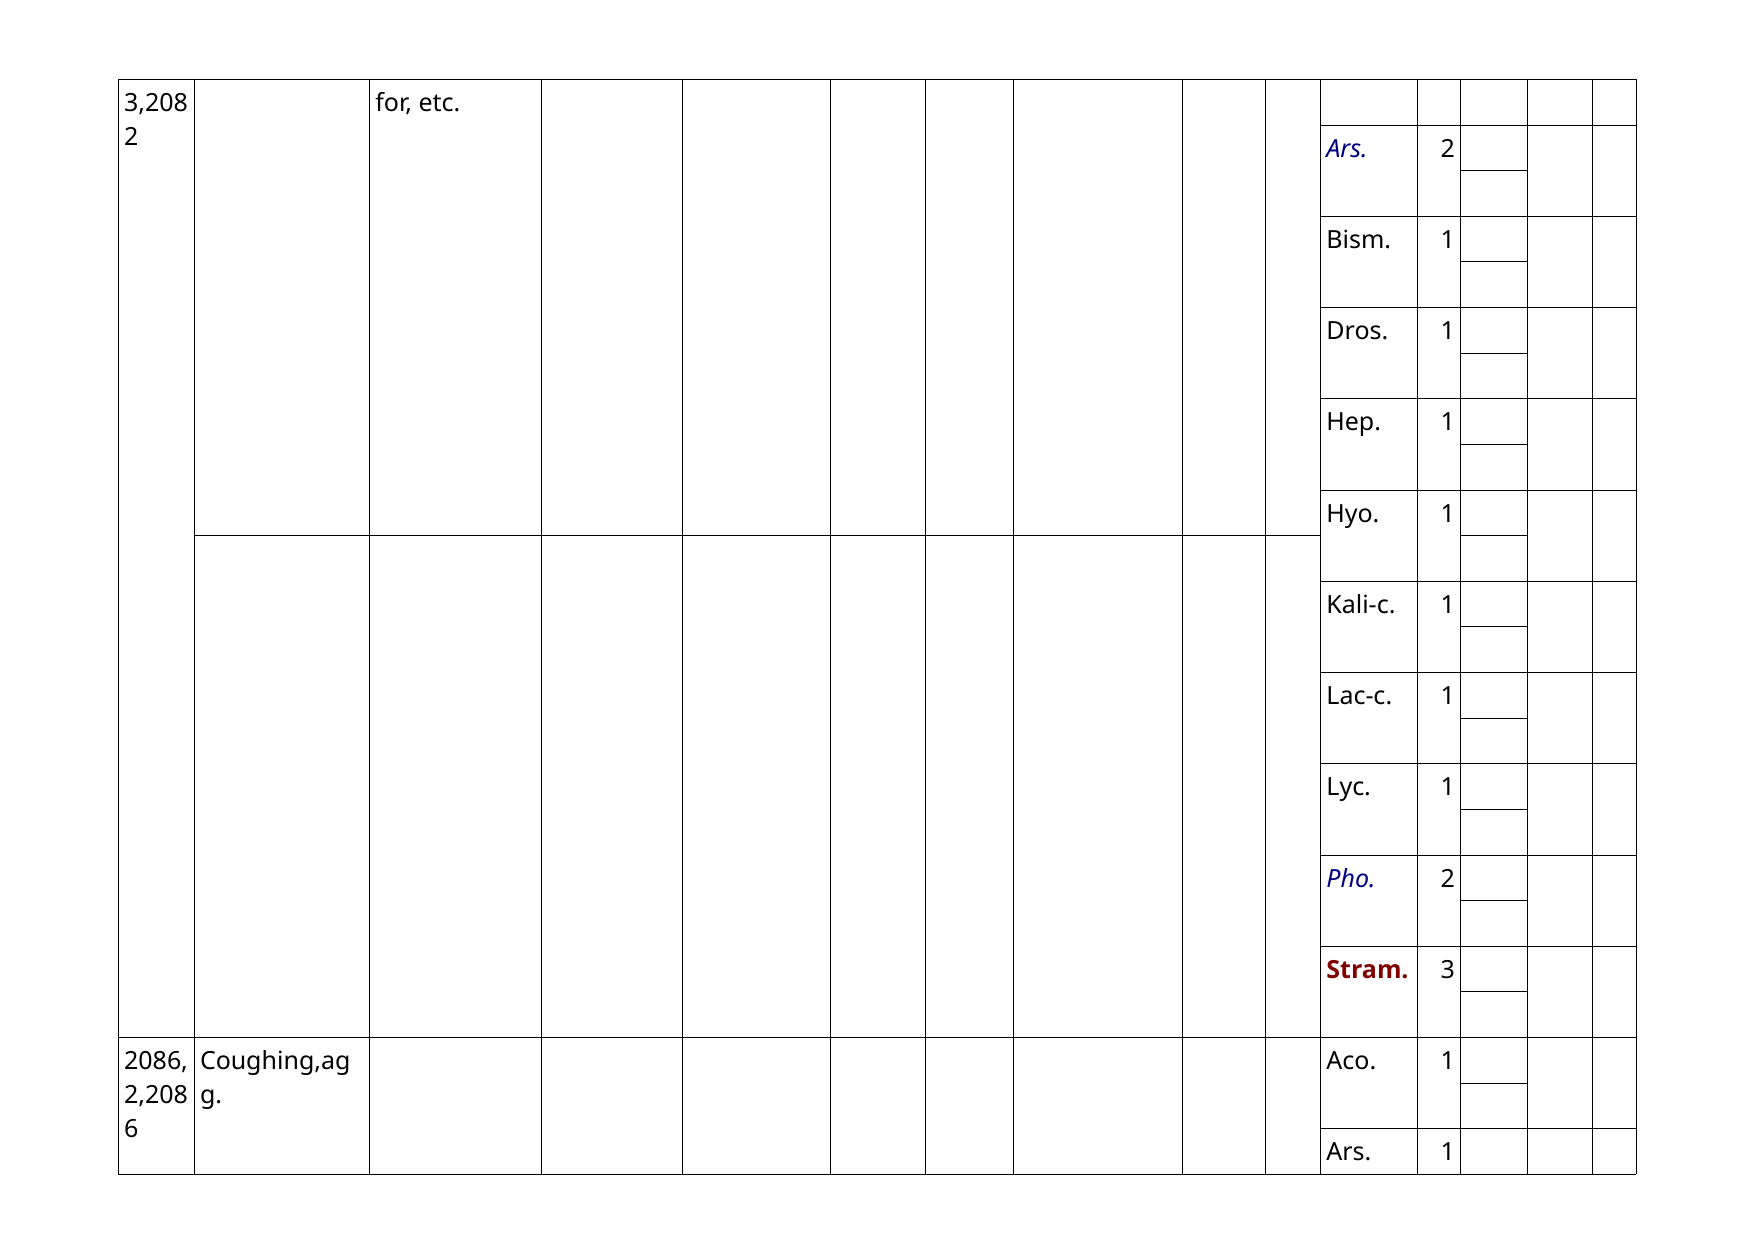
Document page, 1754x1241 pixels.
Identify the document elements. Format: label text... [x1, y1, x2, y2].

table_cell [683, 1038, 830, 1174]
table_cell [1461, 445, 1527, 489]
table_cell [1528, 582, 1592, 672]
table_cell [1461, 673, 1527, 718]
table_cell Bism. [1321, 217, 1417, 307]
table_cell [1593, 856, 1636, 946]
table_cell [1528, 126, 1592, 216]
table_cell [1593, 582, 1636, 672]
table_cell [1528, 80, 1592, 124]
table_cell [195, 536, 369, 1037]
table_cell [1593, 126, 1636, 216]
table_cell [1593, 308, 1636, 398]
table_cell [1528, 491, 1592, 581]
table_cell [1183, 80, 1265, 535]
table_cell [1014, 536, 1182, 1037]
table_cell [831, 1038, 925, 1174]
table_cell 1 [1418, 1129, 1460, 1174]
table_cell [1461, 719, 1527, 763]
table_cell [1461, 627, 1527, 672]
table_cell [1461, 491, 1527, 535]
table_cell 2 [1418, 856, 1460, 946]
table_cell [1183, 536, 1265, 1037]
table_cell [1593, 217, 1636, 307]
table_cell [831, 80, 925, 535]
table_cell [1461, 536, 1527, 581]
table_cell [1593, 399, 1636, 489]
table_cell [1528, 764, 1592, 854]
table_cell [370, 1038, 541, 1174]
table_cell [1461, 171, 1527, 216]
table_cell [542, 536, 682, 1037]
table_cell [1461, 947, 1527, 991]
table_cell [1593, 1038, 1636, 1128]
table_cell [1461, 856, 1527, 900]
table_cell 3,2082 [119, 80, 194, 1037]
table_cell 3 [1418, 947, 1460, 1037]
table_cell [1461, 308, 1527, 353]
table_cell [1593, 673, 1636, 763]
table_cell [195, 80, 369, 535]
table_cell [1321, 80, 1417, 124]
table_cell Aco. [1321, 1038, 1417, 1128]
table_cell [1528, 856, 1592, 946]
table_cell [1593, 947, 1636, 1037]
table_cell 1 [1418, 673, 1460, 763]
table_cell 2 [1418, 126, 1460, 216]
table_cell [1461, 126, 1527, 170]
table_cell [1014, 1038, 1182, 1174]
table_cell 1 [1418, 582, 1460, 672]
table_cell [1528, 1038, 1592, 1128]
table_cell [926, 1038, 1013, 1174]
table_cell [1418, 80, 1460, 124]
table_cell [542, 80, 682, 535]
table_cell [1528, 947, 1592, 1037]
table_cell [1593, 80, 1636, 124]
table_cell [1461, 1038, 1527, 1083]
table_cell Stram. [1321, 947, 1417, 1037]
table_cell [542, 1038, 682, 1174]
table_cell [370, 536, 541, 1037]
table_cell [1461, 582, 1527, 626]
table_cell [1461, 764, 1527, 809]
table_cell [1528, 217, 1592, 307]
table_cell [926, 536, 1013, 1037]
table_cell 1 [1418, 1038, 1460, 1128]
table_cell [1266, 1038, 1320, 1174]
table_cell Hep. [1321, 399, 1417, 489]
table_cell 1 [1418, 764, 1460, 854]
table_cell [1528, 308, 1592, 398]
table_cell [831, 536, 925, 1037]
table_cell [1528, 399, 1592, 489]
table_cell Ars. [1321, 126, 1417, 216]
table_cell [1014, 80, 1182, 535]
table_cell [1461, 217, 1527, 261]
table_cell [1593, 1129, 1636, 1174]
table_cell [1266, 80, 1320, 535]
table_cell [1593, 764, 1636, 854]
table_cell 1 [1418, 399, 1460, 489]
table_cell [1266, 536, 1320, 1037]
table_cell Dros. [1321, 308, 1417, 398]
table_cell [1461, 1129, 1527, 1174]
table_cell Lyc. [1321, 764, 1417, 854]
table_cell [1461, 354, 1527, 398]
table_cell [1593, 491, 1636, 581]
table_cell [1461, 80, 1527, 124]
table_cell [1461, 399, 1527, 444]
table_cell [683, 80, 830, 535]
table_cell [1461, 901, 1527, 946]
table_cell Ars. [1321, 1129, 1417, 1174]
table_cell Hyo. [1321, 491, 1417, 581]
table_cell 2086,2,2086 [119, 1038, 194, 1174]
table_cell Kali-c. [1321, 582, 1417, 672]
table_cell for, etc. [370, 80, 541, 535]
table_cell [1461, 992, 1527, 1037]
table_cell [1183, 1038, 1265, 1174]
table_cell Pho. [1321, 856, 1417, 946]
table_cell [1528, 1129, 1592, 1174]
table_cell [683, 536, 830, 1037]
table_cell 1 [1418, 491, 1460, 581]
table_cell Coughing,agg. [195, 1038, 369, 1174]
table_cell [926, 80, 1013, 535]
table_cell [1461, 262, 1527, 307]
table_cell 1 [1418, 217, 1460, 307]
table_cell [1528, 673, 1592, 763]
table_cell 1 [1418, 308, 1460, 398]
table_cell Lac-c. [1321, 673, 1417, 763]
table_cell [1461, 1084, 1527, 1128]
table_cell [1461, 810, 1527, 854]
